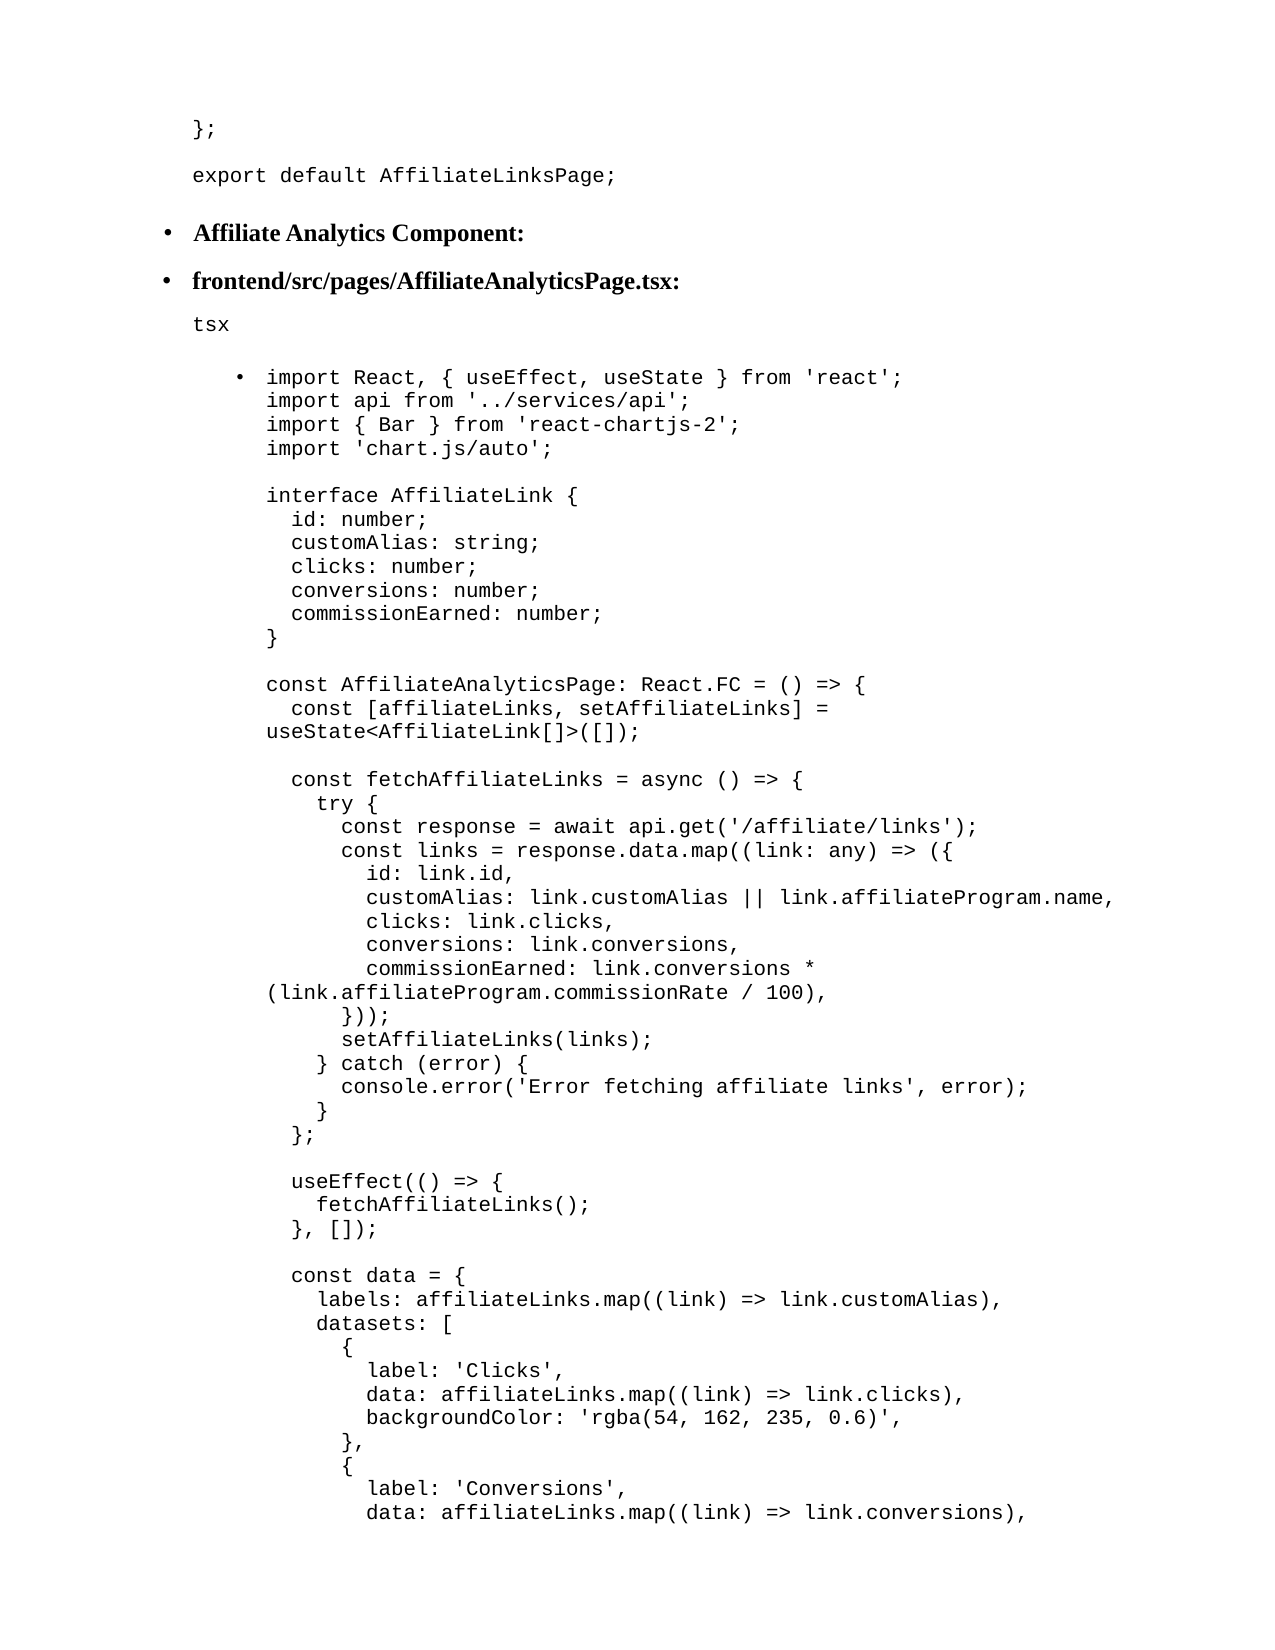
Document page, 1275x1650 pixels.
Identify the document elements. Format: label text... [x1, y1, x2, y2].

list customAlias: string; [236, 532, 1157, 556]
list useEffect(() => { [236, 1171, 1157, 1194]
list } [236, 627, 1157, 651]
list } [236, 1100, 1157, 1123]
list id: link.id, [236, 863, 1157, 887]
list interface AffiliateLink { [236, 485, 1157, 509]
list try { [236, 792, 1157, 816]
list conversions: link.conversions, [236, 934, 1157, 958]
list setAffiliateLinks(links); [236, 1029, 1157, 1053]
list customAlias: link.customAlias || link.affiliateProgram.name, [236, 887, 1157, 911]
list { [236, 1454, 1157, 1478]
list id: number; [236, 509, 1157, 532]
list clicks: number; [236, 556, 1157, 580]
list import 'chart.js/auto'; [236, 438, 1157, 461]
list label: 'Clicks', [236, 1360, 1157, 1384]
list export default AffiliateLinksPage; [162, 165, 1157, 189]
list }, [236, 1431, 1157, 1454]
list frontend/src/pages/AffiliateAnalyticsPage.tsx: [162, 266, 1157, 295]
list const data = { [236, 1265, 1157, 1289]
list conversions: number; [236, 580, 1157, 603]
list label: 'Conversions', [236, 1478, 1157, 1502]
list import React, { useEffect, useState } from 'react'; [236, 367, 1157, 391]
list tsx [162, 314, 1157, 337]
list clicks: link.clicks, [236, 911, 1157, 934]
list } catch (error) { [236, 1053, 1157, 1076]
list commissionEarned: number; [236, 603, 1157, 627]
list commissionEarned: link.conversions * (link.affiliateProgram.commissionRate / 100), [236, 958, 1157, 1005]
list const [affiliateLinks, setAffiliateLinks] = useState<AffiliateLink[]>([]); [236, 698, 1157, 745]
list data: affiliateLinks.map((link) => link.conversions), [236, 1502, 1157, 1526]
list const AffiliateAnalyticsPage: React.FC = () => { [236, 674, 1157, 698]
list const response = await api.get('/affiliate/links'); [236, 816, 1157, 840]
list datasets: [ [236, 1313, 1157, 1336]
list { [236, 1336, 1157, 1360]
list labels: affiliateLinks.map((link) => link.customAlias), [236, 1289, 1157, 1313]
list }; [236, 1123, 1157, 1147]
list })); [236, 1005, 1157, 1029]
list import { Bar } from 'react-chartjs-2'; [236, 414, 1157, 438]
list backgroundColor: 'rgba(54, 162, 235, 0.6)', [236, 1407, 1157, 1431]
list const links = response.data.map((link: any) => ({ [236, 840, 1157, 863]
list console.error('Error fetching affiliate links', error); [236, 1076, 1157, 1100]
list Affiliate Analytics Component: [164, 218, 1157, 247]
list }; [162, 118, 1157, 142]
list const fetchAffiliateLinks = async () => { [236, 769, 1157, 792]
list }, []); [236, 1218, 1157, 1242]
list import api from '../services/api'; [236, 391, 1157, 414]
list data: affiliateLinks.map((link) => link.clicks), [236, 1384, 1157, 1407]
list fetchAffiliateLinks(); [236, 1194, 1157, 1218]
